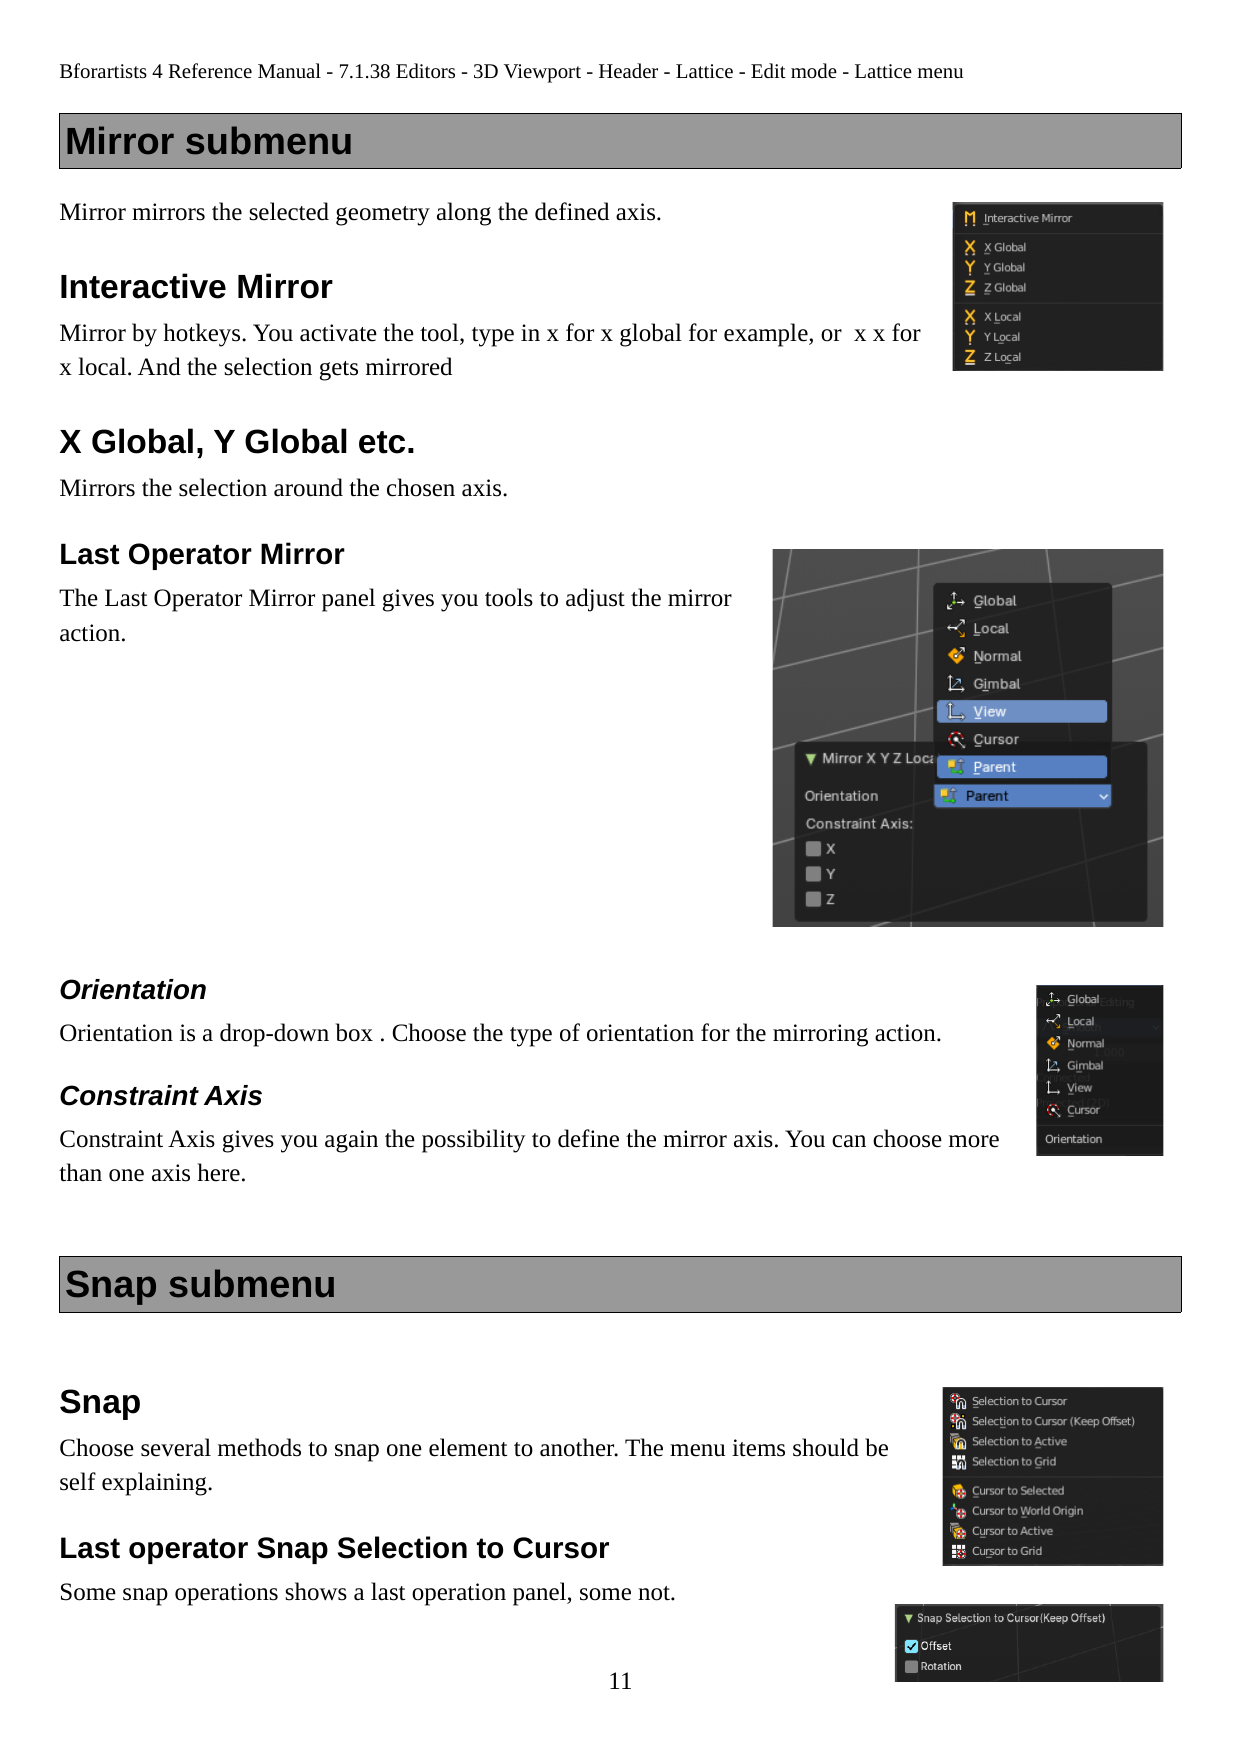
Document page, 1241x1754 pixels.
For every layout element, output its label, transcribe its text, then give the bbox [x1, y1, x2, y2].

text Mirror by hotkeys. You activate the tool, type in x for x global for example, or x x for x local. And the selection gets mirrored [59, 318, 1181, 381]
subtitle Last Operator Mirror [59, 537, 1181, 571]
subtitle [1164, 267, 1181, 305]
picture [952, 202, 1164, 371]
picture [942, 1387, 1164, 1566]
picture [772, 549, 1164, 927]
subtitle X Global, Y Global etc. [59, 422, 1181, 461]
text Choose several methods to snap one element to another. The menu items should be self explaining. [59, 1433, 942, 1496]
subtitle Last operator Snap Selection to Cursor [59, 1531, 942, 1565]
text Orientation is a drop-down box . Choose the type of orientation for the mirroring action. [59, 1018, 1036, 1047]
subtitle [1164, 1079, 1181, 1111]
subtitle Orientation [59, 973, 1181, 1005]
text Mirror mirrors the selected geometry along the defined axis. [59, 197, 1181, 225]
text Mirrors the selection around the chosen axis. [59, 473, 1181, 502]
text The Last Operator Mirror panel gives you tools to adjust the mirror action. [59, 583, 772, 646]
subtitle Interactive Mirror [59, 267, 952, 305]
subtitle Constraint Axis [59, 1079, 1036, 1111]
subtitle Snap [59, 1382, 1181, 1420]
table_header Snap submenu [60, 1257, 1181, 1312]
picture [894, 1604, 1164, 1682]
text Some snap operations shows a last operation panel, some not. [59, 1577, 1181, 1606]
text Constraint Axis gives you again the possibility to define the mirror axis. You can choose more than one axis here. [59, 1124, 1181, 1187]
picture [1036, 985, 1164, 1156]
table_header Mirror submenu [60, 114, 1181, 168]
